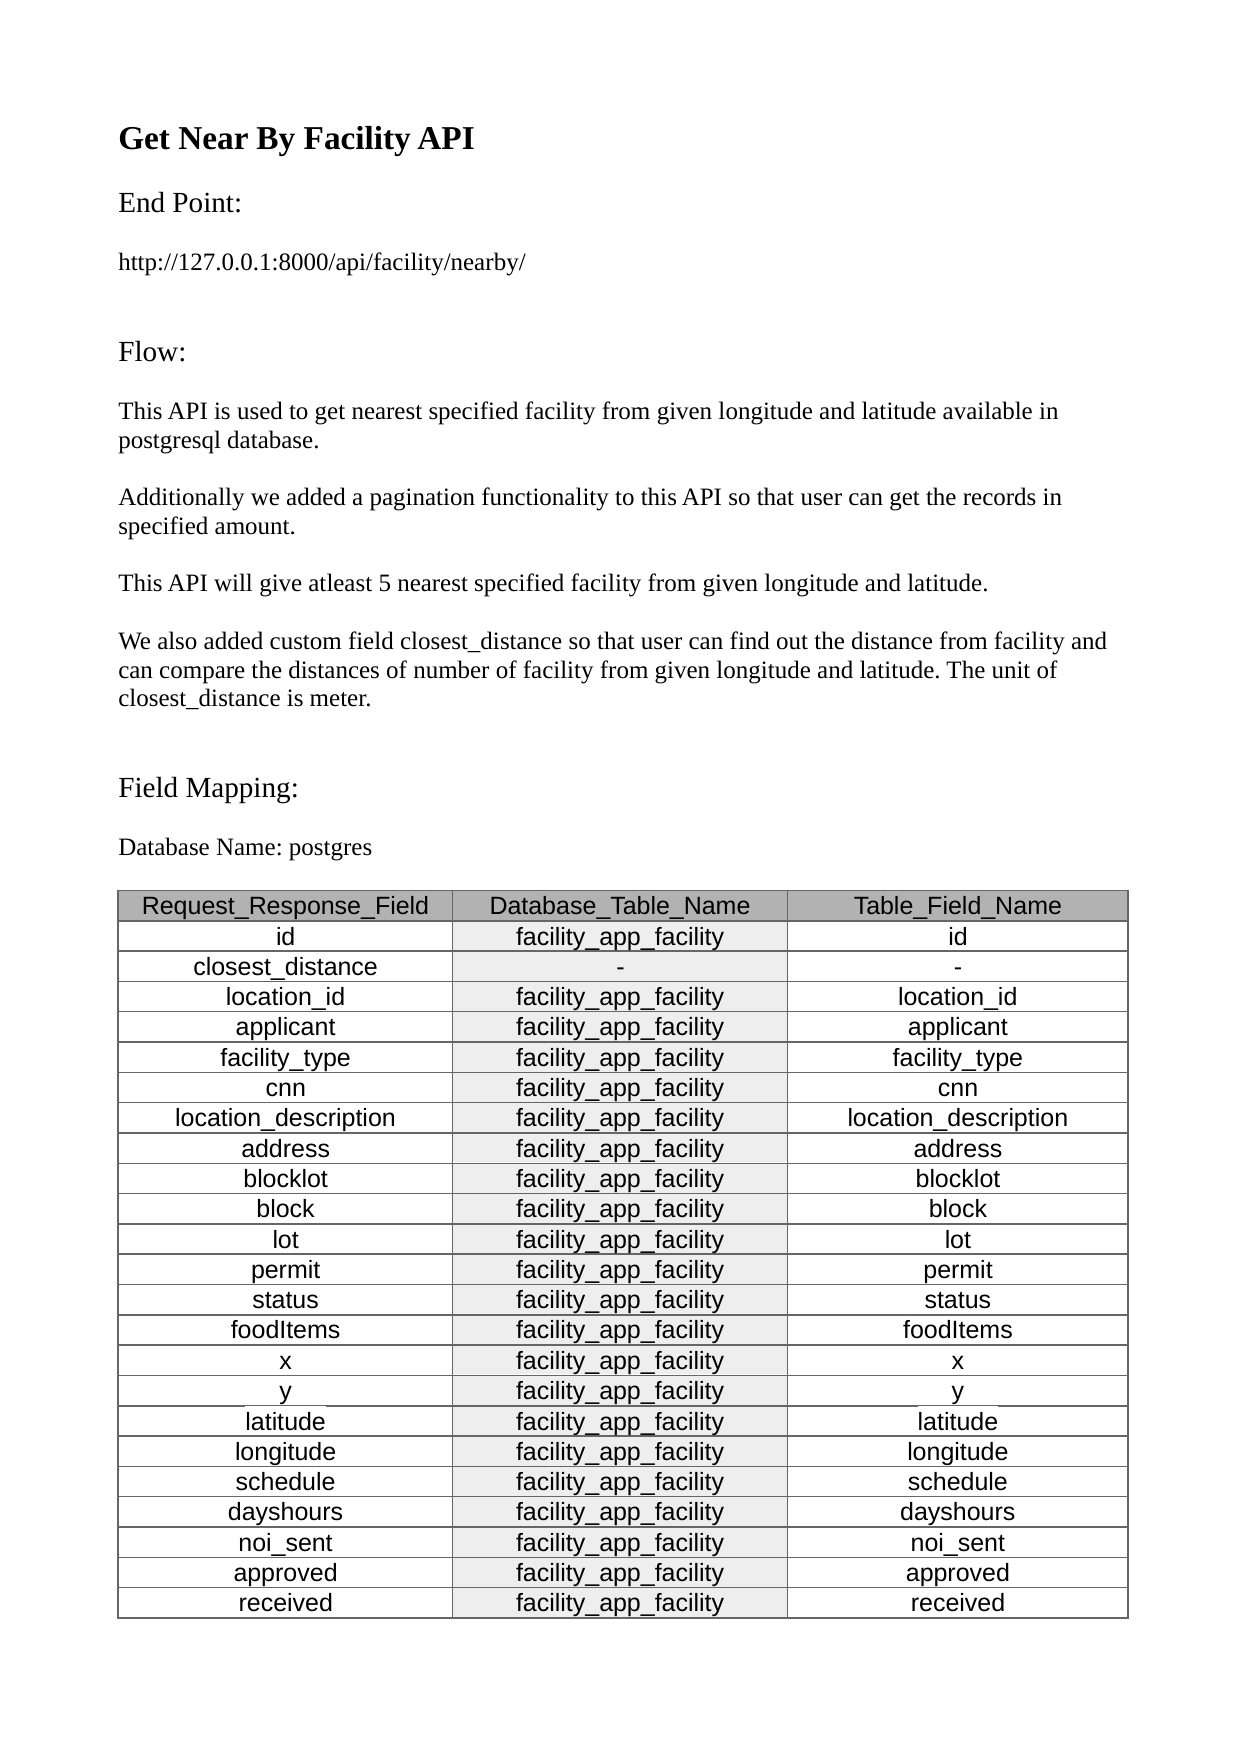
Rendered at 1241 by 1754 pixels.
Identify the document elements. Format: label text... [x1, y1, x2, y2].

table_cell facility_app_facility [453, 1103, 787, 1132]
text http://127.0.0.1:8000/api/facility/nearby/ [118, 247, 1122, 276]
text Additionally we added a pagination functionality to this API so that user can get the records in specified amount. [118, 482, 1122, 540]
table_cell applicant [119, 1012, 452, 1041]
table_cell cnn [119, 1073, 452, 1102]
table_cell noi_sent [788, 1528, 1127, 1556]
table_cell dayshours [119, 1497, 452, 1526]
table_cell dayshours [788, 1497, 1127, 1526]
table_cell y [119, 1376, 452, 1405]
text This API is used to get nearest specified facility from given longitude and latitude available in postgresql database. [118, 396, 1122, 453]
table_cell x [788, 1346, 1127, 1374]
table_cell facility_app_facility [453, 922, 787, 950]
table_cell permit [119, 1255, 452, 1284]
text Field Mapping: [118, 770, 1122, 803]
table_cell approved [788, 1558, 1127, 1587]
table_cell received [119, 1588, 452, 1617]
table_cell facility_app_facility [453, 1194, 787, 1223]
table_cell - [453, 952, 787, 981]
table_cell location_id [119, 982, 452, 1011]
table_cell facility_app_facility [453, 1285, 787, 1314]
table_cell cnn [788, 1073, 1127, 1102]
table_cell facility_app_facility [453, 1558, 787, 1587]
table_cell latitude [119, 1407, 452, 1435]
table_cell longitude [119, 1437, 452, 1466]
table_cell received [788, 1588, 1127, 1617]
table_cell x [119, 1346, 452, 1374]
text Database Name: postgres [118, 832, 1122, 861]
text End Point: [118, 185, 1122, 219]
table_cell foodItems [119, 1316, 452, 1344]
table_cell closest_distance [119, 952, 452, 981]
table_cell address [119, 1134, 452, 1162]
table_cell latitude [788, 1407, 1127, 1435]
table_header Table_Field_Name [788, 891, 1127, 920]
table_cell longitude [788, 1437, 1127, 1466]
table_cell id [788, 922, 1127, 950]
table_cell facility_app_facility [453, 1467, 787, 1496]
table_cell approved [119, 1558, 452, 1587]
table_cell blocklot [119, 1164, 452, 1193]
table_cell location_description [119, 1103, 452, 1132]
table_cell facility_app_facility [453, 1134, 787, 1162]
table_cell facility_app_facility [453, 1376, 787, 1405]
table_cell block [119, 1194, 452, 1223]
table_cell facility_app_facility [453, 1316, 787, 1344]
table_cell y [788, 1376, 1127, 1405]
table_cell location_id [788, 982, 1127, 1011]
table_cell facility_app_facility [453, 1346, 787, 1374]
text Get Near By Facility API [118, 118, 1122, 156]
table_header Request_Response_Field [119, 891, 452, 920]
table_cell permit [788, 1255, 1127, 1284]
text This API will give atleast 5 nearest specified facility from given longitude and latitude. [118, 568, 1122, 597]
table_cell facility_app_facility [453, 1407, 787, 1435]
table_cell facility_app_facility [453, 1012, 787, 1041]
table_cell status [788, 1285, 1127, 1314]
table_cell facility_app_facility [453, 1043, 787, 1071]
table_header Database_Table_Name [453, 891, 787, 920]
table_cell facility_app_facility [453, 1528, 787, 1556]
table_cell schedule [788, 1467, 1127, 1496]
table_cell lot [119, 1225, 452, 1253]
text We also added custom field closest_distance so that user can find out the distance from facility and can compare the distances of number of facility from given longitude and latitude. The unit of closest_distance is meter. [118, 626, 1122, 712]
table_cell schedule [119, 1467, 452, 1496]
table_cell facility_app_facility [453, 1588, 787, 1617]
table_cell location_description [788, 1103, 1127, 1132]
table_cell block [788, 1194, 1127, 1223]
table_cell facility_type [119, 1043, 452, 1071]
table_cell noi_sent [119, 1528, 452, 1556]
table_cell facility_app_facility [453, 1497, 787, 1526]
table_cell applicant [788, 1012, 1127, 1041]
table_cell facility_app_facility [453, 1164, 787, 1193]
table_cell facility_type [788, 1043, 1127, 1071]
table_cell facility_app_facility [453, 1255, 787, 1284]
table_cell id [119, 922, 452, 950]
text Flow: [118, 334, 1122, 367]
table_cell address [788, 1134, 1127, 1162]
table_cell status [119, 1285, 452, 1314]
table_cell - [788, 952, 1127, 981]
table_cell blocklot [788, 1164, 1127, 1193]
table_cell facility_app_facility [453, 1437, 787, 1466]
table_cell lot [788, 1225, 1127, 1253]
table_cell facility_app_facility [453, 982, 787, 1011]
table_cell facility_app_facility [453, 1225, 787, 1253]
table_cell foodItems [788, 1316, 1127, 1344]
table_cell facility_app_facility [453, 1073, 787, 1102]
